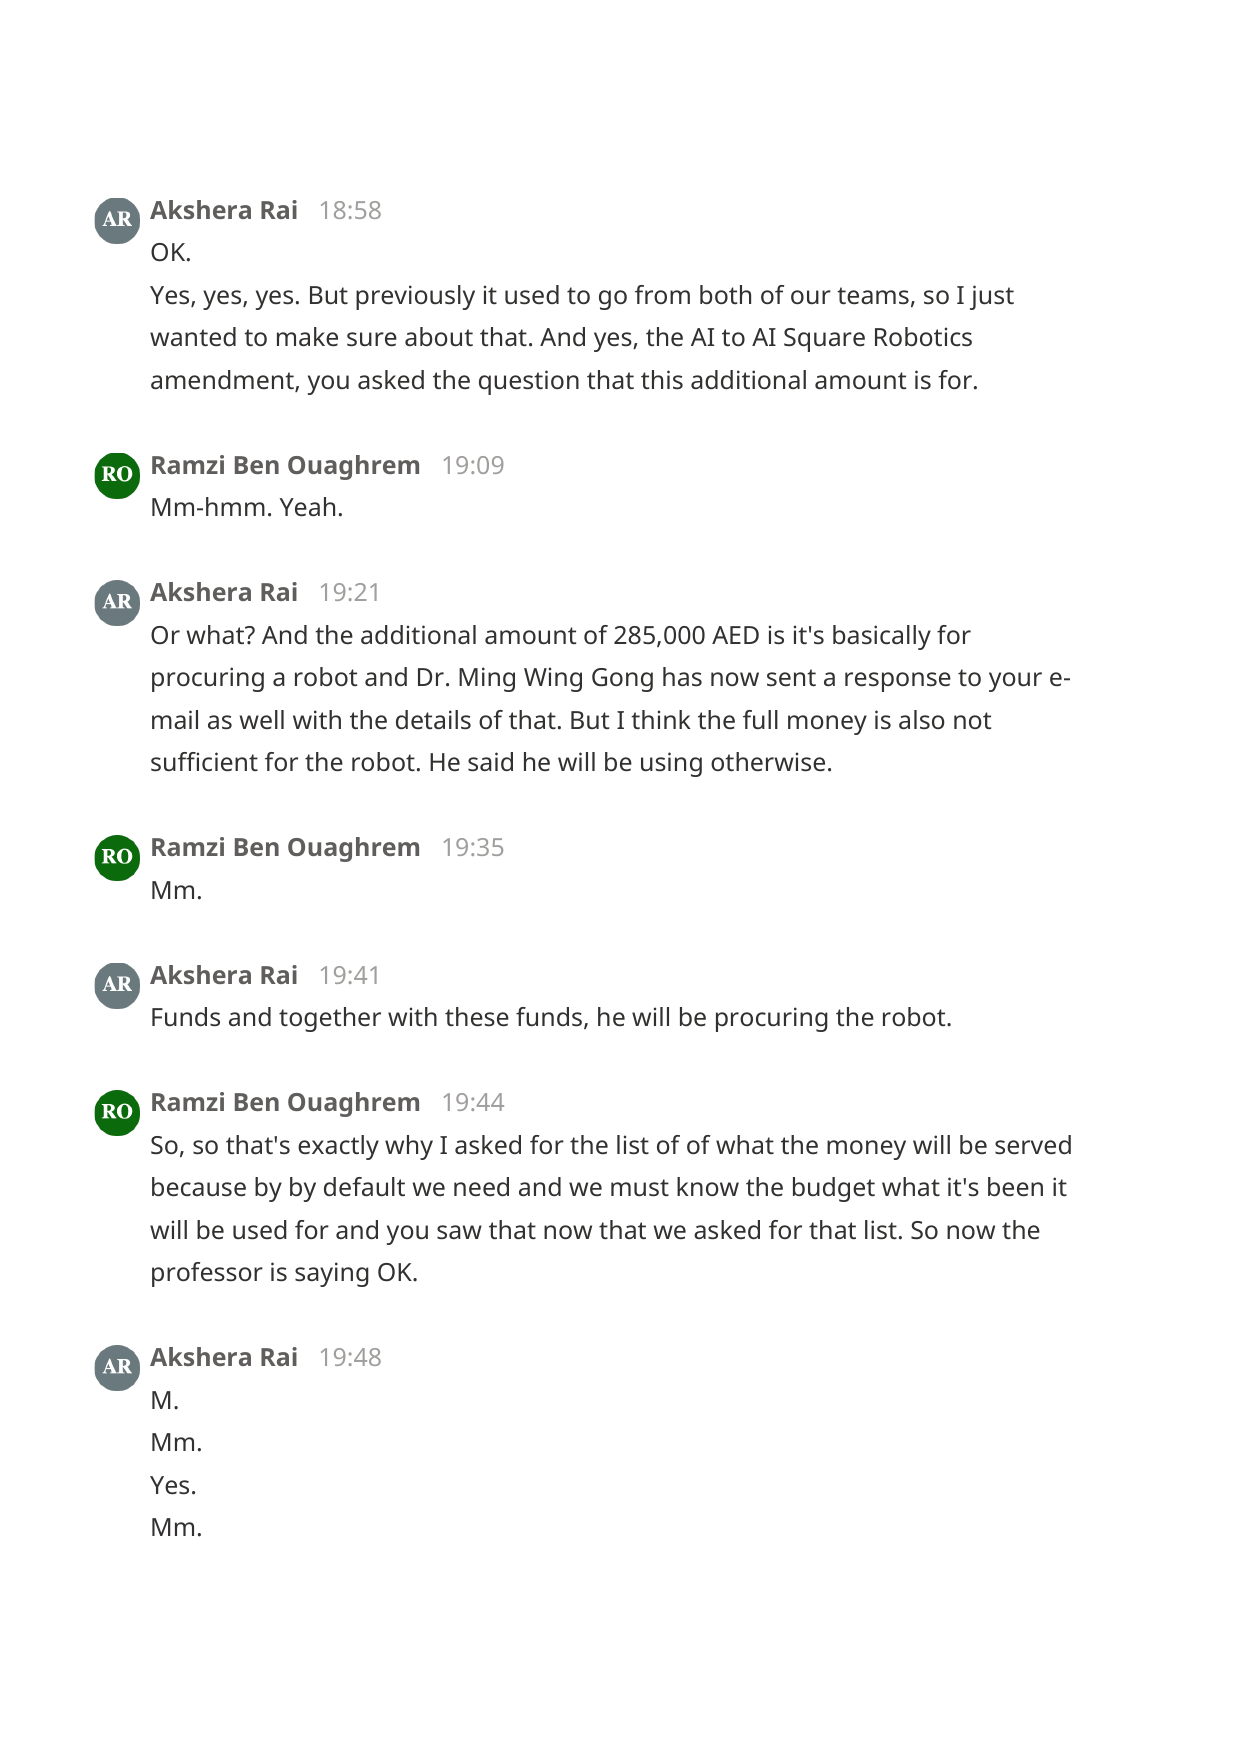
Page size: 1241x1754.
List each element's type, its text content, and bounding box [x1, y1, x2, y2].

text Akshera Rai 19:41 Funds and together with these funds, he will be procuring the robot. [150, 915, 1090, 1034]
text Ramzi Ben Ouaghrem 19:44 So, so that's exactly why I asked for the list of of what the money will be served because by by default we need and we must know the budget what it's been it will be used for and you saw that now that we asked for that list. So now the professor is saying OK. [150, 1042, 1090, 1289]
text Akshera Rai 18:58 OK. Yes, yes, yes. But previously it used to go from both of our teams, so I just wanted to make sure about that. And yes, the AI to AI Square Robotics amendment, you asked the question that this additional amount is for. [150, 150, 1090, 397]
text Ramzi Ben Ouaghrem 19:09 Mm-hmm. Yeah. [150, 405, 1090, 524]
text Ramzi Ben Ouaghrem 19:35 Mm. [150, 787, 1090, 907]
text Akshera Rai 19:48 M. Mm. Yes. Mm. [150, 1297, 1090, 1544]
text Akshera Rai 19:21 Or what? And the additional amount of 285,000 AED is it's basically for procuring a robot and Dr. Ming Wing Gong has now sent a response to your e-mail as well with the details of that. But I think the full money is also not sufficient for the robot. He said he will be using otherwise. [150, 532, 1090, 779]
